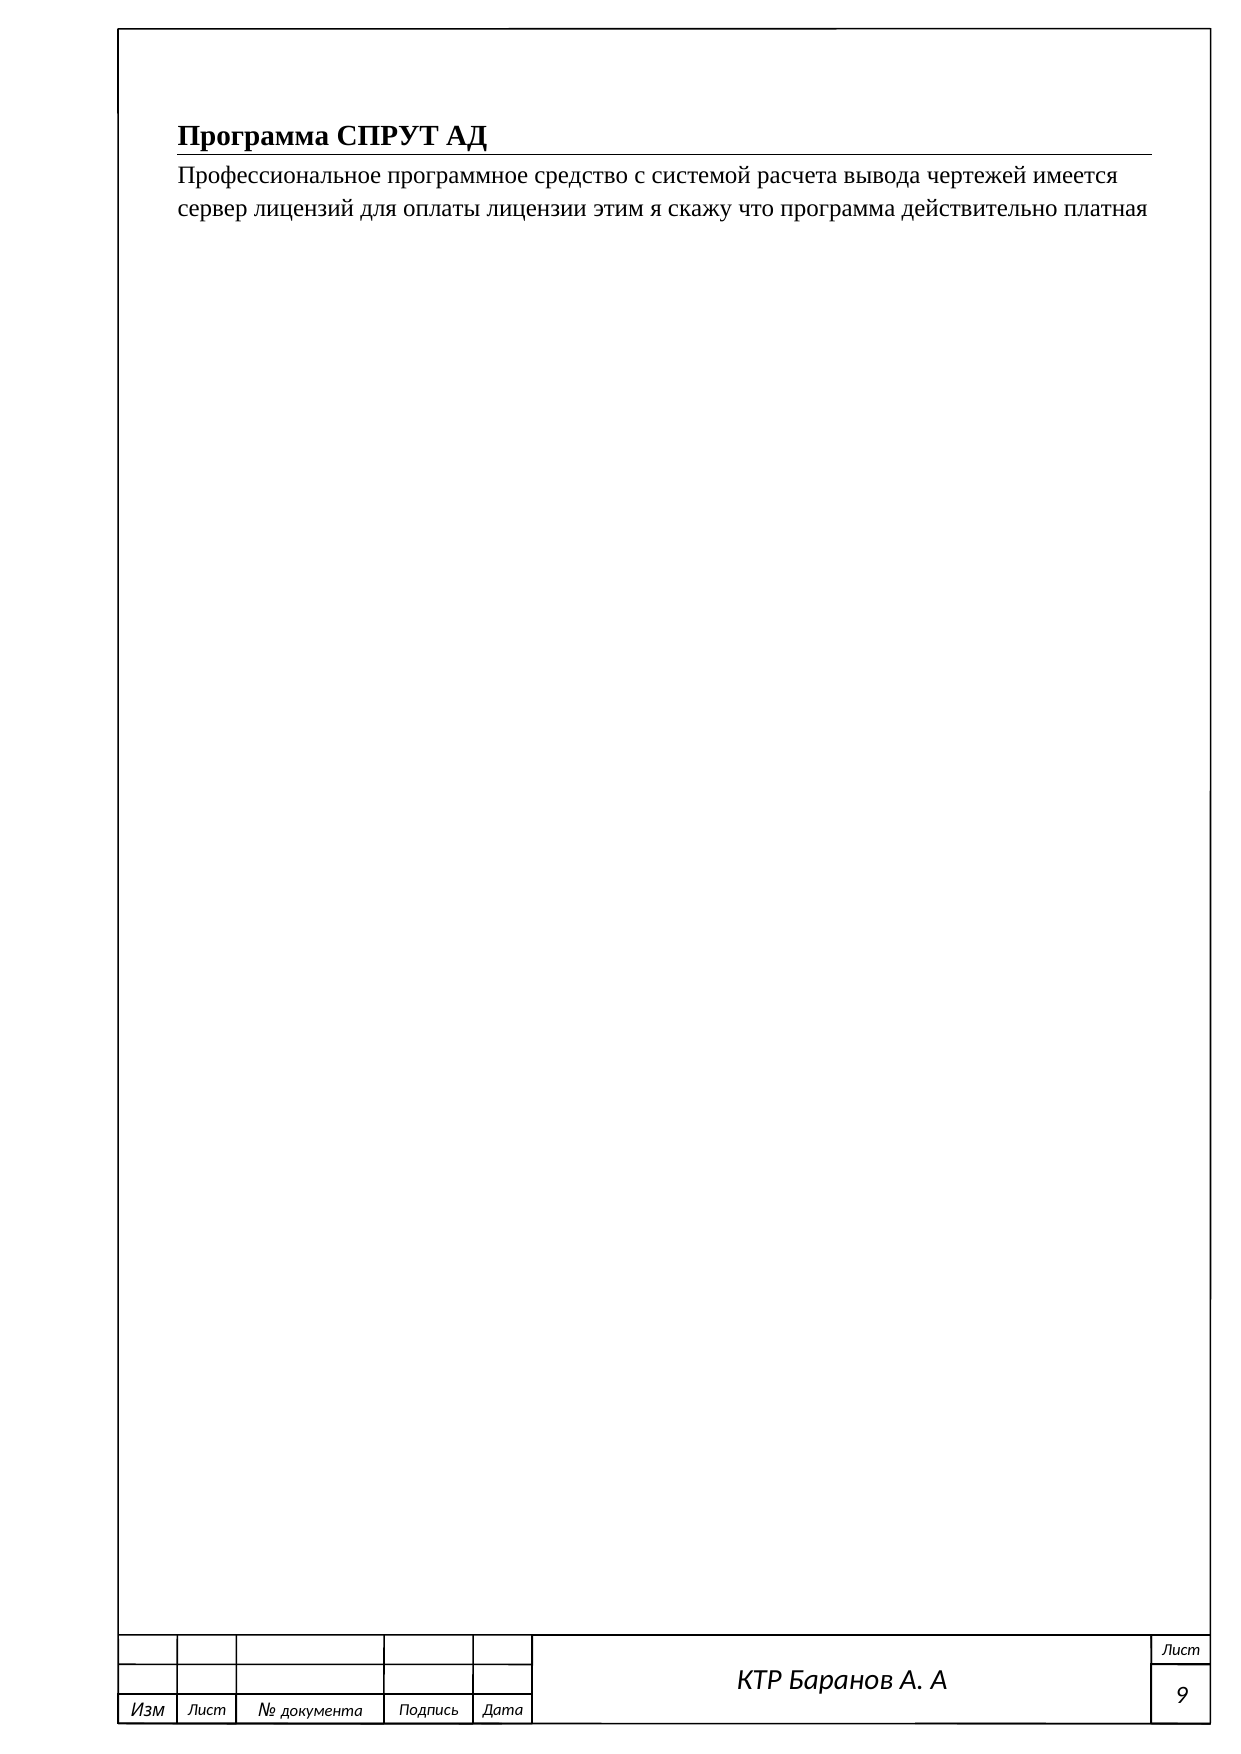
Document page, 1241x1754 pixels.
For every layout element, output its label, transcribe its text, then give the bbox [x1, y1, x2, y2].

text Профессиональное программное средство с системой расчета вывода чертежей имеется сервер лицензий для оплаты лицензии этим я скажу что программа действительно платная [177, 160, 1152, 222]
subtitle Программа СПРУТ АД [177, 118, 1152, 154]
